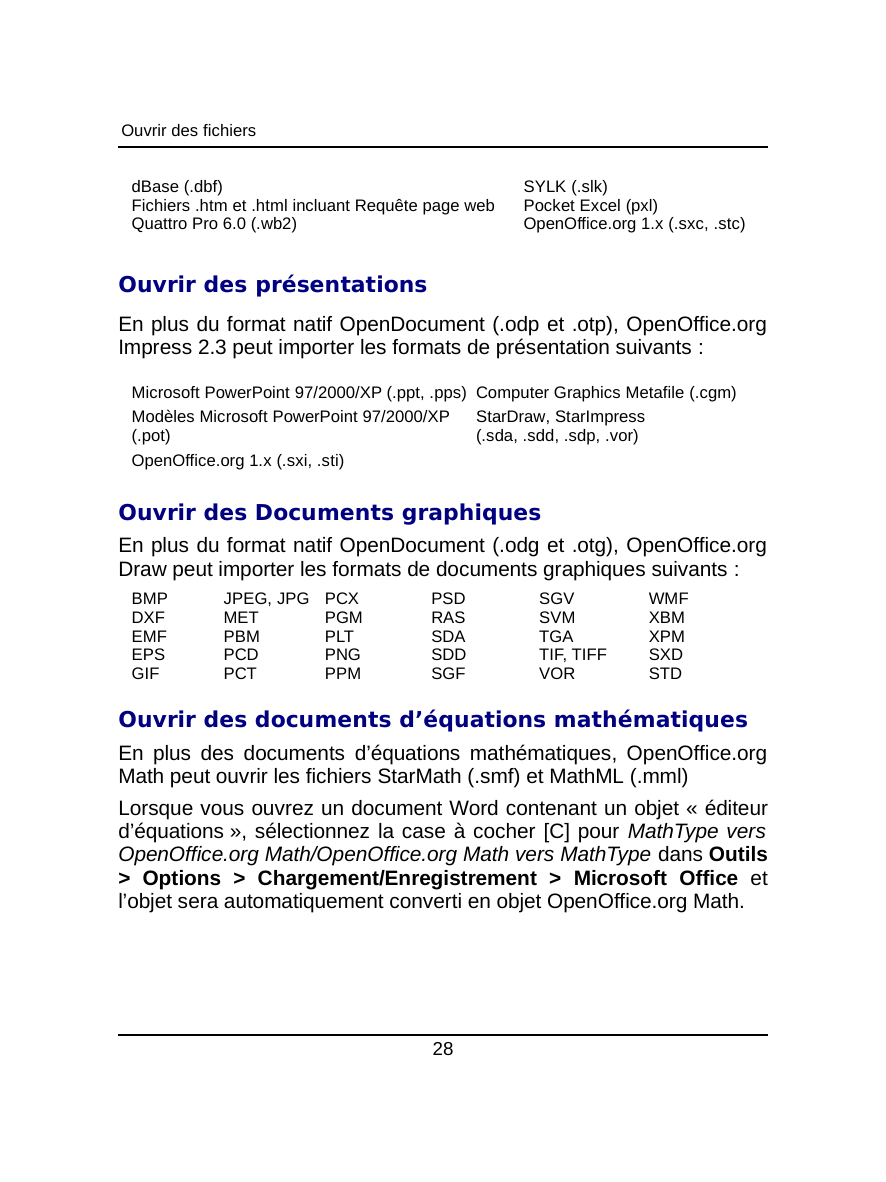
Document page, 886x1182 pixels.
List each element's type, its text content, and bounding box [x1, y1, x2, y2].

table_header SGV [539, 589, 648, 608]
table_header Computer Graphics Metafile (.cgm) [476, 383, 754, 408]
table_cell SVM [539, 608, 648, 627]
table_cell SXD [649, 646, 754, 664]
table_cell PLT [325, 627, 431, 646]
table_cell StarDraw, StarImpress (.sda, .sdd, .sdp, .vor) [476, 408, 754, 451]
table_cell TIF, TIFF [539, 646, 648, 664]
text En plus des documents d’équations mathématiques, OpenOffice.org Math peut ouvrir les fichiers StarMath (.smf) et MathML (.mml) [118, 741, 768, 788]
subtitle Ouvrir des Documents graphiques [118, 499, 768, 525]
table_cell RAS [431, 608, 539, 627]
subtitle Ouvrir des documents d’équations mathématiques [118, 707, 768, 732]
table_cell XPM [649, 627, 754, 646]
table_cell Fichiers .htm et .html incluant Requête page web [131, 196, 523, 214]
table_header WMF [649, 589, 754, 608]
subtitle Ouvrir des présentations [118, 272, 768, 298]
table_cell OpenOffice.org 1.x (.sxi, .sti) [131, 451, 476, 476]
table_header Microsoft PowerPoint 97/2000/XP (.ppt, .pps) [131, 383, 476, 408]
table_cell dBase (.dbf) [131, 177, 523, 196]
table_cell DXF [131, 608, 223, 627]
table_cell Quattro Pro 6.0 (.wb2) [131, 215, 523, 233]
table_cell OpenOffice.org 1.x (.sxc, .stc) [523, 215, 754, 233]
table_cell Pocket Excel (pxl) [523, 196, 754, 214]
table_cell TGA [539, 627, 648, 646]
text Lorsque vous ouvrez un document Word contenant un objet « éditeur d’équations », sélectionnez la case à cocher [C] pour MathType vers OpenOffice.org Math/OpenOffice.org Math vers MathType dans Outils > Options > Chargement/Enregistrement > Microsoft Office et l’objet sera automatiquement converti en objet OpenOffice.org Math. [118, 797, 768, 913]
table_cell SDD [431, 646, 539, 664]
table_cell MET [223, 608, 324, 627]
table_cell STD [649, 664, 754, 683]
table_cell SGF [431, 664, 539, 683]
text En plus du format natif OpenDocument (.odp et .otp), OpenOffice.org Impress 2.3 peut importer les formats de présentation suivants : [118, 313, 768, 359]
table_cell [476, 451, 754, 476]
table_cell PNG [325, 646, 431, 664]
table_cell EMF [131, 627, 223, 646]
table_cell VOR [539, 664, 648, 683]
table_cell PCD [223, 646, 324, 664]
table_header JPEG, JPG [223, 589, 324, 608]
table_cell SDA [431, 627, 539, 646]
table_header PSD [431, 589, 539, 608]
table_cell EPS [131, 646, 223, 664]
table_cell PGM [325, 608, 431, 627]
table_cell XBM [649, 608, 754, 627]
table_header BMP [131, 589, 223, 608]
table_header PCX [325, 589, 431, 608]
table_cell SYLK (.slk) [523, 177, 754, 196]
text En plus du format natif OpenDocument (.odg et .otg), OpenOffice.org Draw peut importer les formats de documents graphiques suivants : [118, 534, 768, 580]
table_cell PBM [223, 627, 324, 646]
table_cell PPM [325, 664, 431, 683]
table_cell Modèles Microsoft PowerPoint 97/2000/XP (.pot) [131, 408, 476, 451]
table_cell PCT [223, 664, 324, 683]
table_cell GIF [131, 664, 223, 683]
